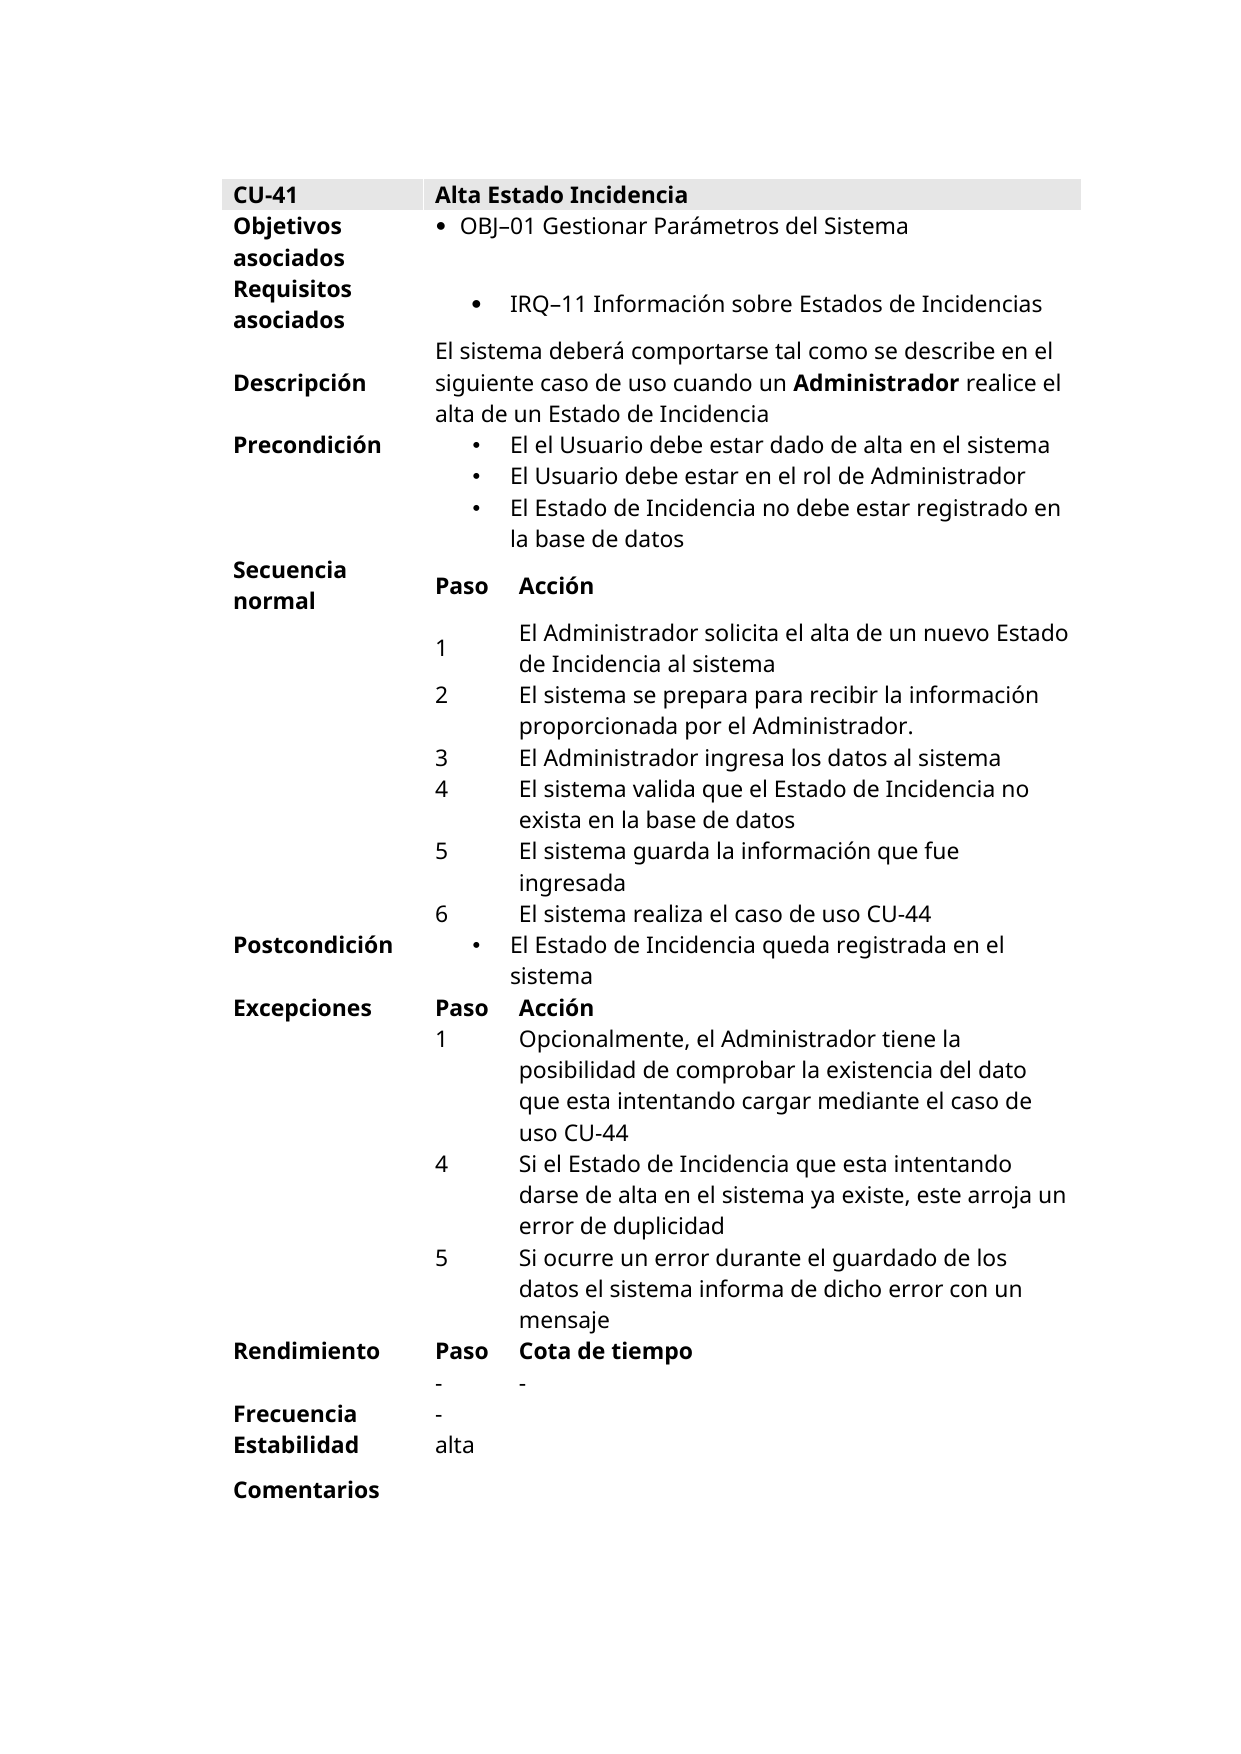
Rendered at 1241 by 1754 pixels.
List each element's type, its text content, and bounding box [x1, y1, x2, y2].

table_cell Requisitos asociados [222, 273, 423, 335]
table_cell [222, 616, 423, 929]
table_cell [222, 1366, 423, 1398]
table_cell IRQ–11 Información sobre Estados de Incidencias [424, 273, 1081, 335]
table_cell 4 [424, 1148, 507, 1241]
table_cell Paso [424, 1335, 507, 1366]
table_cell Comentarios [222, 1460, 423, 1519]
table_header Alta Estado Incidencia [424, 179, 1081, 210]
table_cell Frecuencia [222, 1398, 423, 1429]
table_cell 1 [424, 616, 507, 679]
table_cell El Administrador ingresa los datos al sistema [508, 741, 1081, 773]
table_cell Paso [424, 554, 507, 616]
table_cell 2 [424, 679, 507, 741]
table_cell [424, 1460, 1081, 1519]
table_cell Estabilidad [222, 1429, 423, 1460]
table_cell Postcondición [222, 929, 423, 991]
table_cell Objetivos asociados [222, 210, 423, 273]
table_cell Secuencia normal [222, 554, 423, 616]
table_cell Descripción [222, 335, 423, 429]
table_cell El Estado de Incidencia queda registrada en el sistema [424, 929, 1081, 991]
table_cell OBJ–01 Gestionar Parámetros del Sistema [424, 210, 1081, 273]
table_cell Rendimiento [222, 1335, 423, 1366]
table_cell 5 [424, 835, 507, 898]
table_cell Acción [508, 554, 1081, 616]
table_cell 3 [424, 741, 507, 773]
table_cell Precondición [222, 429, 423, 554]
table_cell Excepciones [222, 991, 423, 1023]
table_cell - [424, 1366, 507, 1398]
table_cell El sistema valida que el Estado de Incidencia no exista en la base de datos [508, 773, 1081, 835]
table_cell Acción [508, 991, 1081, 1023]
table_cell [222, 1023, 423, 1335]
table_cell Opcionalmente, el Administrador tiene la posibilidad de comprobar la existencia del dato que esta intentando cargar mediante el caso de uso CU-44 [508, 1023, 1081, 1148]
table_cell Si ocurre un error durante el guardado de los datos el sistema informa de dicho error con un mensaje [508, 1241, 1081, 1335]
table_cell Paso [424, 991, 507, 1023]
table_cell 4 [424, 773, 507, 835]
table_cell El sistema se prepara para recibir la información proporcionada por el Administrador. [508, 679, 1081, 741]
table_cell El Administrador solicita el alta de un nuevo Estado de Incidencia al sistema [508, 616, 1081, 679]
table_cell 6 [424, 898, 507, 929]
table_cell El el Usuario debe estar dado de alta en el sistema El Usuario debe estar en el rol de Administrador El Estado de Incidencia no debe estar registrado en la base de datos [424, 429, 1081, 554]
table_cell 5 [424, 1241, 507, 1335]
table_cell Cota de tiempo [508, 1335, 1081, 1366]
table_header CU-41 [222, 179, 423, 210]
table_cell El sistema deberá comportarse tal como se describe en el siguiente caso de uso cuando un Administrador realice el alta de un Estado de Incidencia [424, 335, 1081, 429]
table_cell alta [424, 1429, 1081, 1460]
table_cell - [424, 1398, 1081, 1429]
table_cell Si el Estado de Incidencia que esta intentando darse de alta en el sistema ya existe, este arroja un error de duplicidad [508, 1148, 1081, 1241]
table_cell - [508, 1366, 1081, 1398]
table_cell 1 [424, 1023, 507, 1148]
table_cell El sistema realiza el caso de uso CU-44 [508, 898, 1081, 929]
table_cell El sistema guarda la información que fue ingresada [508, 835, 1081, 898]
